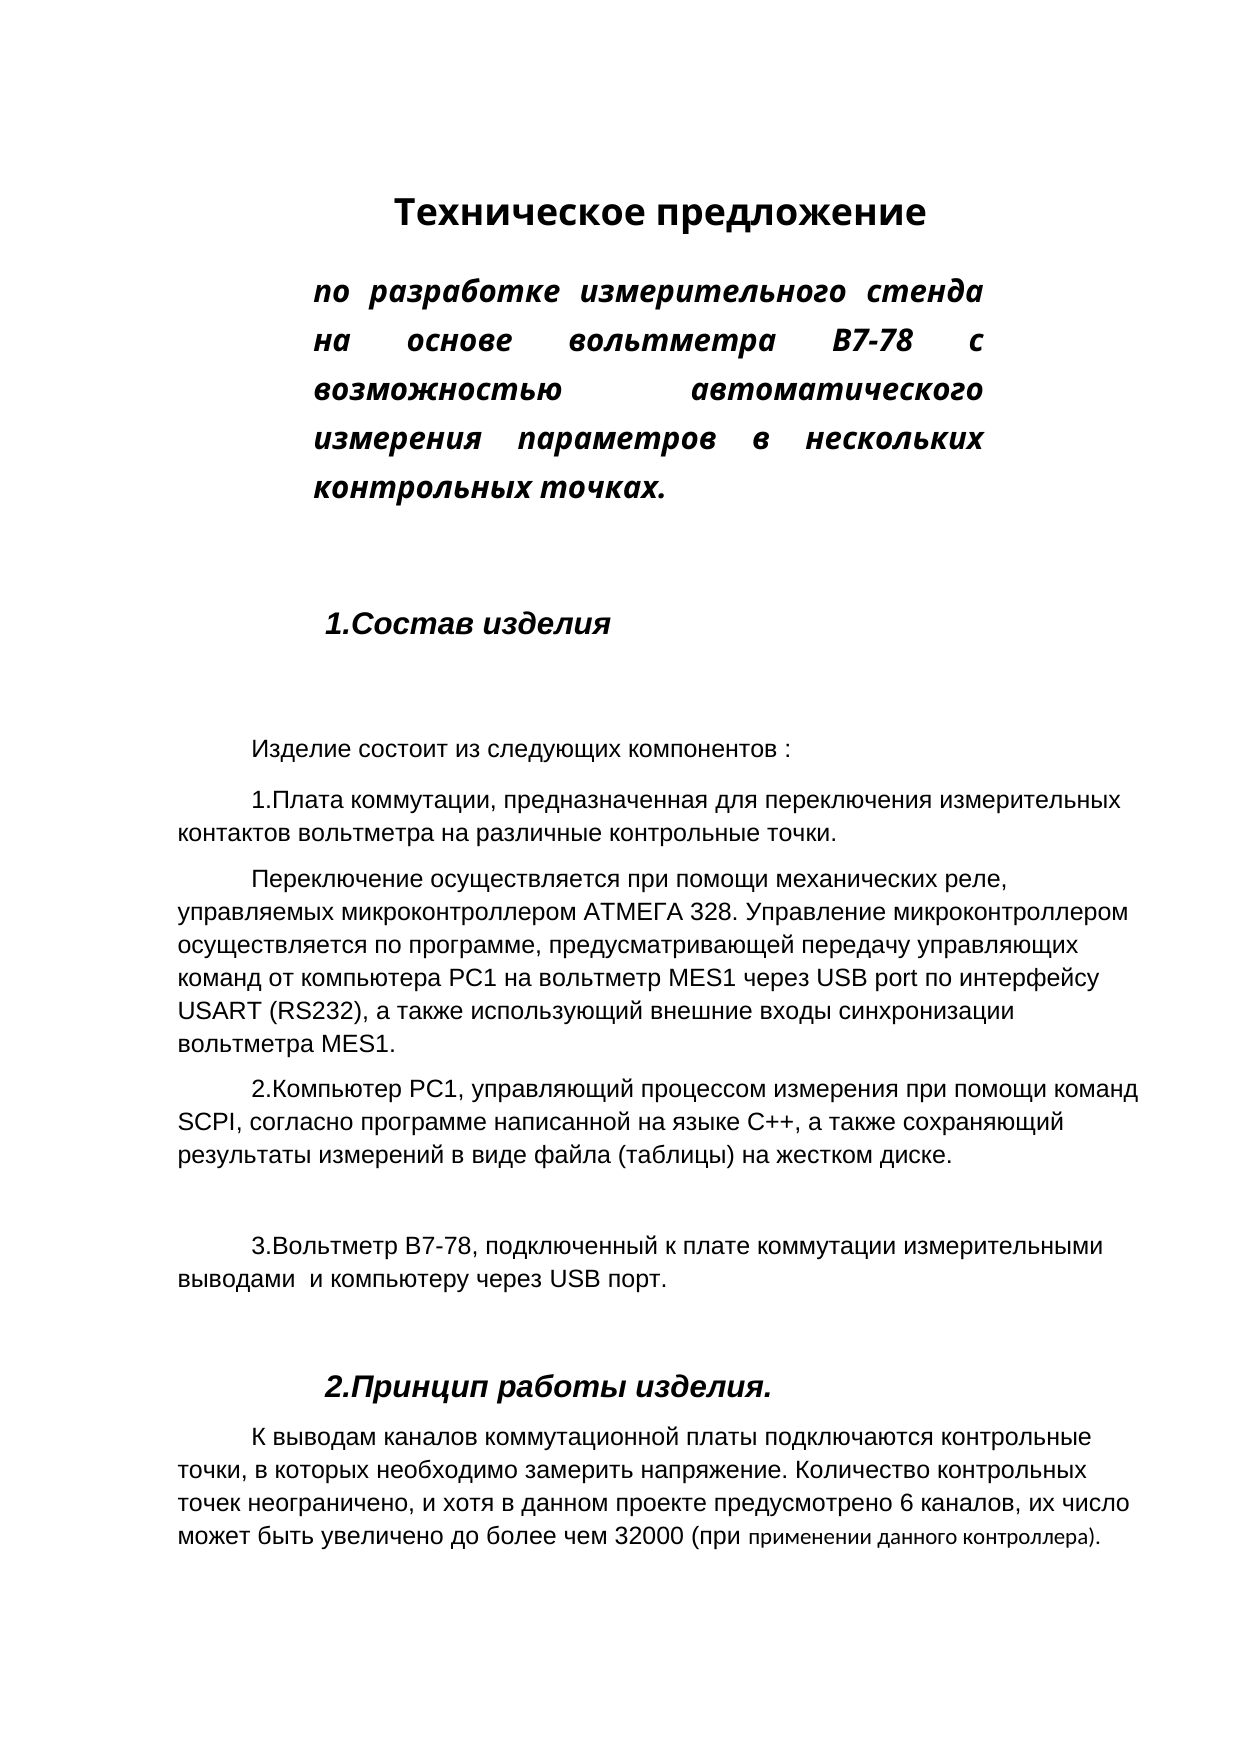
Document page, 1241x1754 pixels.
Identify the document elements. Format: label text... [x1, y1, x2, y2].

subtitle Техническое предложение [177, 186, 1152, 237]
text 2.Компьютер PC1, управляющий процессом измерения при помощи команд SCPI, согласно программе написанной на языке С++, а также сохраняющий результаты измерений в виде файла (таблицы) на жестком диске. [177, 1074, 1152, 1169]
subtitle по разработке измерительного стенда на основе вольтметра В7-78 с возможностью автоматического измерения параметров в нескольких контрольных точках. [313, 269, 988, 508]
subtitle 2.Принцип работы изделия. [177, 1368, 1152, 1404]
subtitle 1.Состав изделия [177, 601, 1152, 643]
text Переключение осуществляется при помощи механических реле, управляемых микроконтроллером АТМЕГА 328. Управление микроконтроллером осуществляется по программе, предусматривающей передачу управляющих команд от компьютера PC1 на вольтметр MES1 через USB port по интерфейсу USART (RS232), а также использующий внешние входы синхронизации вольтметра MES1. [177, 863, 1152, 1057]
text 3.Вольтметр В7-78, подключенный к плате коммутации измерительными выводами и компьютеру через USB порт. [177, 1231, 1152, 1293]
text К выводам каналов коммутационной платы подключаются контрольные точки, в которых необходимо замерить напряжение. Количество контрольных точек неограничено, и хотя в данном проекте предусмотрено 6 каналов, их число может быть увеличено до более чем 32000 (при применении данного контроллера). [177, 1422, 1152, 1550]
text Изделие состоит из следующих компонентов : [177, 723, 1152, 766]
text 1.Плата коммутации, предназначенная для переключения измерительных контактов вольтметра на различные контрольные точки. [177, 785, 1152, 847]
